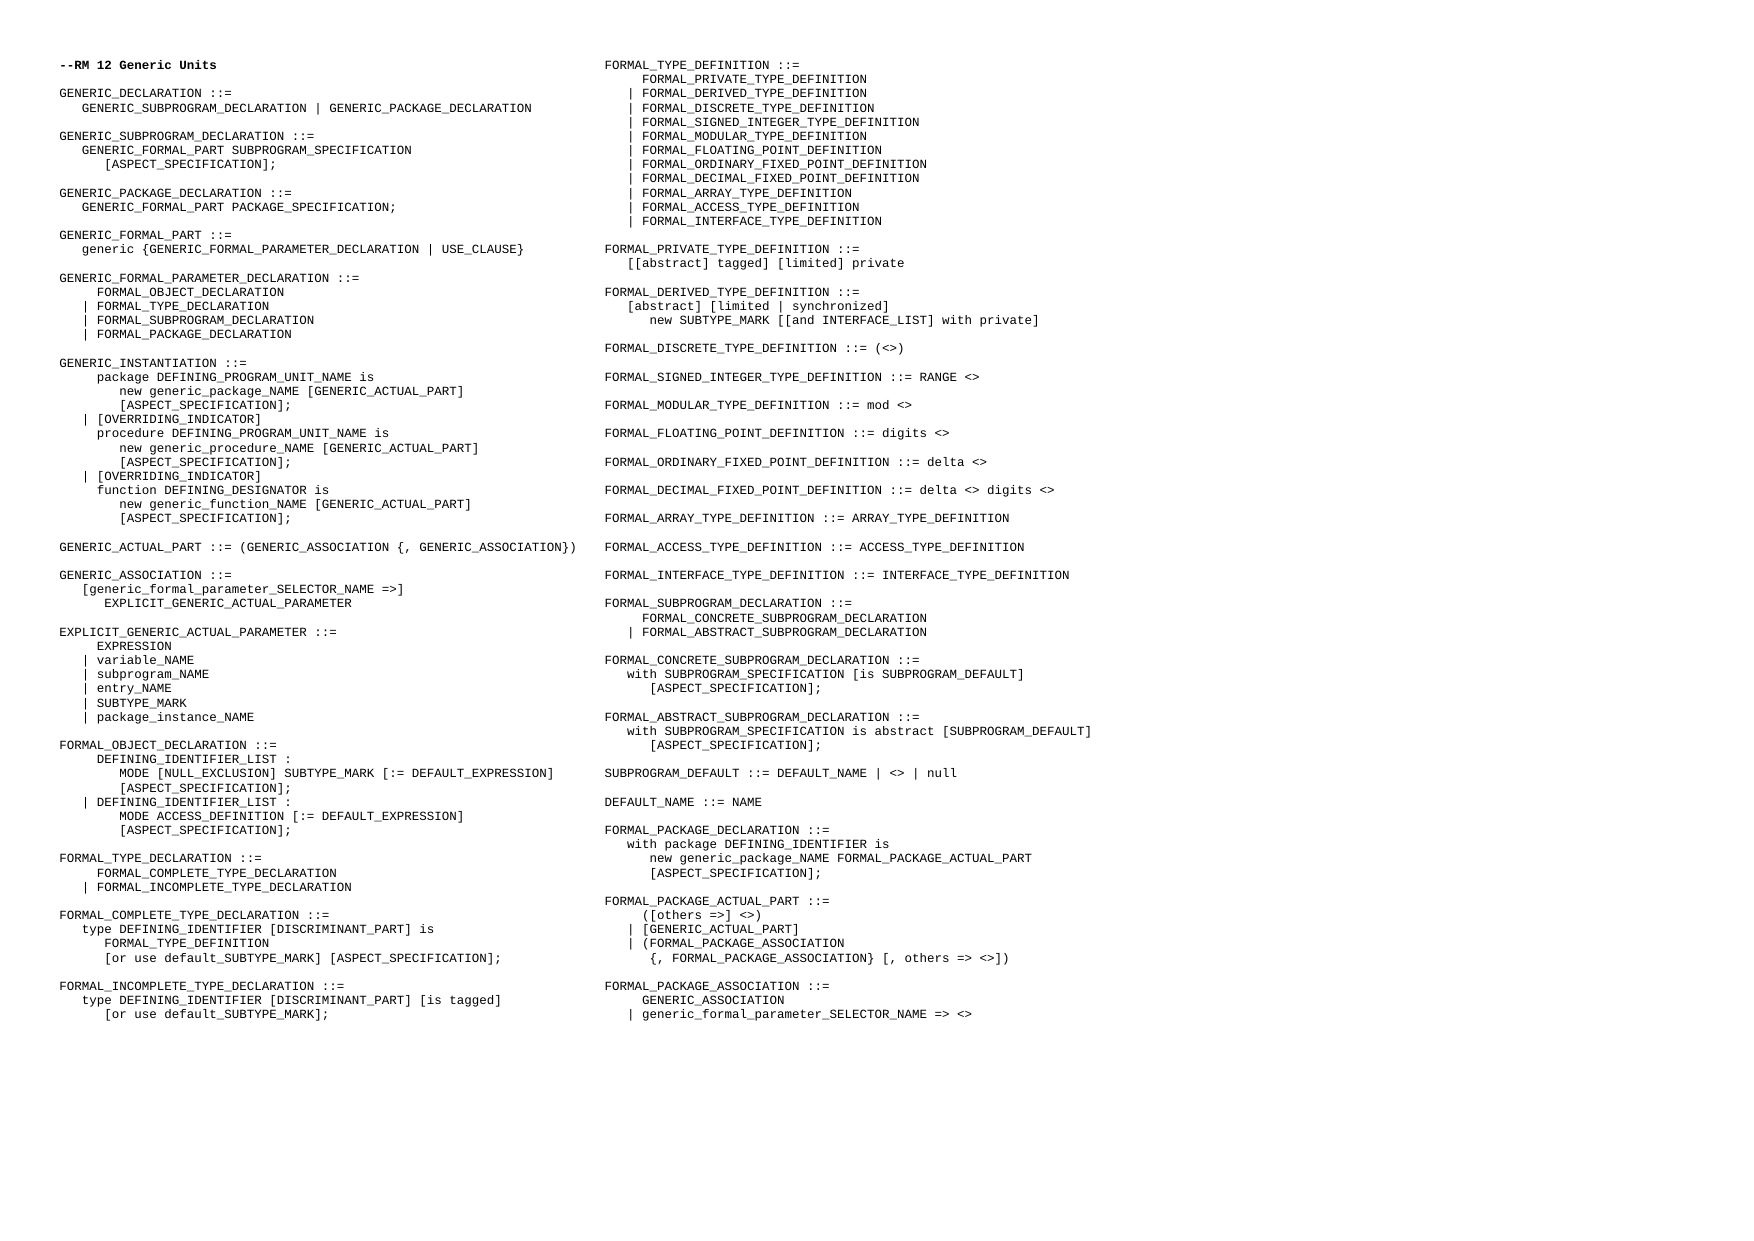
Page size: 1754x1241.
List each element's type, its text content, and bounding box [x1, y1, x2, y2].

text GENERIC_DECLARATION ::= [59, 87, 604, 102]
text FORMAL_PACKAGE_ASSOCIATION ::= [604, 980, 1149, 994]
text | generic_formal_parameter_SELECTOR_NAME => <> [604, 1008, 1149, 1022]
text | subprogram_NAME [59, 668, 604, 682]
text EXPLICIT_GENERIC_ACTUAL_PARAMETER ::= [59, 626, 604, 640]
text [ASPECT_SPECIFICATION]; [604, 682, 1149, 697]
text GENERIC_SUBPROGRAM_DECLARATION | GENERIC_PACKAGE_DECLARATION [59, 102, 604, 116]
text GENERIC_FORMAL_PARAMETER_DECLARATION ::= [59, 272, 604, 286]
text FORMAL_PACKAGE_ACTUAL_PART ::= [604, 895, 1149, 909]
text | package_instance_NAME [59, 711, 604, 725]
text [ASPECT_SPECIFICATION]; [59, 158, 604, 172]
text FORMAL_SUBPROGRAM_DECLARATION ::= [604, 597, 1149, 612]
text FORMAL_INTERFACE_TYPE_DEFINITION ::= INTERFACE_TYPE_DEFINITION [604, 569, 1149, 583]
text FORMAL_TYPE_DEFINITION ::= [604, 59, 1149, 73]
text FORMAL_FLOATING_POINT_DEFINITION ::= digits <> [604, 427, 1149, 442]
text | FORMAL_ORDINARY_FIXED_POINT_DEFINITION [604, 158, 1149, 172]
text | FORMAL_DISCRETE_TYPE_DEFINITION [604, 102, 1149, 116]
text | [GENERIC_ACTUAL_PART] [604, 923, 1149, 937]
text | FORMAL_MODULAR_TYPE_DEFINITION [604, 130, 1149, 144]
text [ASPECT_SPECIFICATION]; [59, 399, 604, 413]
text type DEFINING_IDENTIFIER [DISCRIMINANT_PART] [is tagged] [59, 994, 604, 1008]
text | FORMAL_INCOMPLETE_TYPE_DECLARATION [59, 881, 604, 895]
text | FORMAL_ARRAY_TYPE_DEFINITION [604, 187, 1149, 201]
text | FORMAL_DECIMAL_FIXED_POINT_DEFINITION [604, 172, 1149, 187]
text | [OVERRIDING_INDICATOR] [59, 413, 604, 427]
text | FORMAL_INTERFACE_TYPE_DEFINITION [604, 215, 1149, 229]
text FORMAL_TYPE_DEFINITION [59, 937, 604, 952]
text [ASPECT_SPECIFICATION]; [59, 824, 604, 838]
text SUBPROGRAM_DEFAULT ::= DEFAULT_NAME | <> | null [604, 767, 1149, 782]
text with SUBPROGRAM_SPECIFICATION is abstract [SUBPROGRAM_DEFAULT] [604, 725, 1149, 739]
text | FORMAL_SIGNED_INTEGER_TYPE_DEFINITION [604, 116, 1149, 130]
text FORMAL_DERIVED_TYPE_DEFINITION ::= [604, 286, 1149, 300]
text new generic_package_NAME FORMAL_PACKAGE_ACTUAL_PART [604, 852, 1149, 867]
text FORMAL_INCOMPLETE_TYPE_DECLARATION ::= [59, 980, 604, 994]
text new generic_procedure_NAME [GENERIC_ACTUAL_PART] [59, 442, 604, 456]
text EXPLICIT_GENERIC_ACTUAL_PARAMETER [59, 597, 604, 612]
text {, FORMAL_PACKAGE_ASSOCIATION} [, others => <>]) [604, 952, 1149, 966]
text | FORMAL_FLOATING_POINT_DEFINITION [604, 144, 1149, 158]
text EXPRESSION [59, 640, 604, 654]
text | FORMAL_TYPE_DECLARATION [59, 300, 604, 314]
text | SUBTYPE_MARK [59, 697, 604, 711]
text GENERIC_SUBPROGRAM_DECLARATION ::= [59, 130, 604, 144]
text FORMAL_ABSTRACT_SUBPROGRAM_DECLARATION ::= [604, 711, 1149, 725]
text GENERIC_PACKAGE_DECLARATION ::= [59, 187, 604, 201]
text | FORMAL_ABSTRACT_SUBPROGRAM_DECLARATION [604, 626, 1149, 640]
text | FORMAL_PACKAGE_DECLARATION [59, 328, 604, 342]
text MODE [NULL_EXCLUSION] SUBTYPE_MARK [:= DEFAULT_EXPRESSION] [59, 767, 604, 782]
text new SUBTYPE_MARK [[and INTERFACE_LIST] with private] [604, 314, 1149, 328]
text [ASPECT_SPECIFICATION]; [59, 782, 604, 796]
text | FORMAL_DERIVED_TYPE_DEFINITION [604, 87, 1149, 102]
text FORMAL_PACKAGE_DECLARATION ::= [604, 824, 1149, 838]
text GENERIC_ACTUAL_PART ::= (GENERIC_ASSOCIATION {, GENERIC_ASSOCIATION}) [59, 541, 604, 555]
text FORMAL_MODULAR_TYPE_DEFINITION ::= mod <> [604, 399, 1149, 413]
text GENERIC_ASSOCIATION [604, 994, 1149, 1008]
text new generic_function_NAME [GENERIC_ACTUAL_PART] [59, 498, 604, 512]
text [ASPECT_SPECIFICATION]; [59, 456, 604, 470]
text GENERIC_ASSOCIATION ::= [59, 569, 604, 583]
text package DEFINING_PROGRAM_UNIT_NAME is [59, 371, 604, 385]
text with SUBPROGRAM_SPECIFICATION [is SUBPROGRAM_DEFAULT] [604, 668, 1149, 682]
text [or use default_SUBTYPE_MARK]; [59, 1008, 604, 1022]
text --RM 12 Generic Units [59, 59, 604, 73]
text FORMAL_OBJECT_DECLARATION [59, 286, 604, 300]
text DEFAULT_NAME ::= NAME [604, 796, 1149, 810]
text GENERIC_FORMAL_PART SUBPROGRAM_SPECIFICATION [59, 144, 604, 158]
text GENERIC_FORMAL_PART ::= [59, 229, 604, 243]
text FORMAL_OBJECT_DECLARATION ::= [59, 739, 604, 753]
text procedure DEFINING_PROGRAM_UNIT_NAME is [59, 427, 604, 442]
text generic {GENERIC_FORMAL_PARAMETER_DECLARATION | USE_CLAUSE} [59, 243, 604, 257]
text FORMAL_TYPE_DECLARATION ::= [59, 852, 604, 867]
text FORMAL_CONCRETE_SUBPROGRAM_DECLARATION ::= [604, 654, 1149, 668]
text GENERIC_INSTANTIATION ::= [59, 357, 604, 371]
text [ASPECT_SPECIFICATION]; [604, 867, 1149, 881]
text MODE ACCESS_DEFINITION [:= DEFAULT_EXPRESSION] [59, 810, 604, 824]
text [ASPECT_SPECIFICATION]; [59, 512, 604, 527]
text | entry_NAME [59, 682, 604, 697]
text FORMAL_DISCRETE_TYPE_DEFINITION ::= (<>) [604, 342, 1149, 357]
text ([others =>] <>) [604, 909, 1149, 923]
text | FORMAL_ACCESS_TYPE_DEFINITION [604, 201, 1149, 215]
text | DEFINING_IDENTIFIER_LIST : [59, 796, 604, 810]
text type DEFINING_IDENTIFIER [DISCRIMINANT_PART] is [59, 923, 604, 937]
text FORMAL_SIGNED_INTEGER_TYPE_DEFINITION ::= RANGE <> [604, 371, 1149, 385]
text FORMAL_ARRAY_TYPE_DEFINITION ::= ARRAY_TYPE_DEFINITION [604, 512, 1149, 527]
text | FORMAL_SUBPROGRAM_DECLARATION [59, 314, 604, 328]
text | variable_NAME [59, 654, 604, 668]
text FORMAL_ACCESS_TYPE_DEFINITION ::= ACCESS_TYPE_DEFINITION [604, 541, 1149, 555]
text FORMAL_COMPLETE_TYPE_DECLARATION ::= [59, 909, 604, 923]
text FORMAL_PRIVATE_TYPE_DEFINITION [604, 73, 1149, 87]
text new generic_package_NAME [GENERIC_ACTUAL_PART] [59, 385, 604, 399]
text DEFINING_IDENTIFIER_LIST : [59, 753, 604, 767]
text | [OVERRIDING_INDICATOR] [59, 470, 604, 484]
text | (FORMAL_PACKAGE_ASSOCIATION [604, 937, 1149, 952]
text FORMAL_CONCRETE_SUBPROGRAM_DECLARATION [604, 612, 1149, 626]
text FORMAL_COMPLETE_TYPE_DECLARATION [59, 867, 604, 881]
text GENERIC_FORMAL_PART PACKAGE_SPECIFICATION; [59, 201, 604, 215]
text FORMAL_ORDINARY_FIXED_POINT_DEFINITION ::= delta <> [604, 456, 1149, 470]
text [ASPECT_SPECIFICATION]; [604, 739, 1149, 753]
text with package DEFINING_IDENTIFIER is [604, 838, 1149, 852]
text FORMAL_PRIVATE_TYPE_DEFINITION ::= [604, 243, 1149, 257]
text [generic_formal_parameter_SELECTOR_NAME =>] [59, 583, 604, 597]
text FORMAL_DECIMAL_FIXED_POINT_DEFINITION ::= delta <> digits <> [604, 484, 1149, 498]
text [abstract] [limited | synchronized] [604, 300, 1149, 314]
text function DEFINING_DESIGNATOR is [59, 484, 604, 498]
text [[abstract] tagged] [limited] private [604, 257, 1149, 272]
text [or use default_SUBTYPE_MARK] [ASPECT_SPECIFICATION]; [59, 952, 604, 966]
